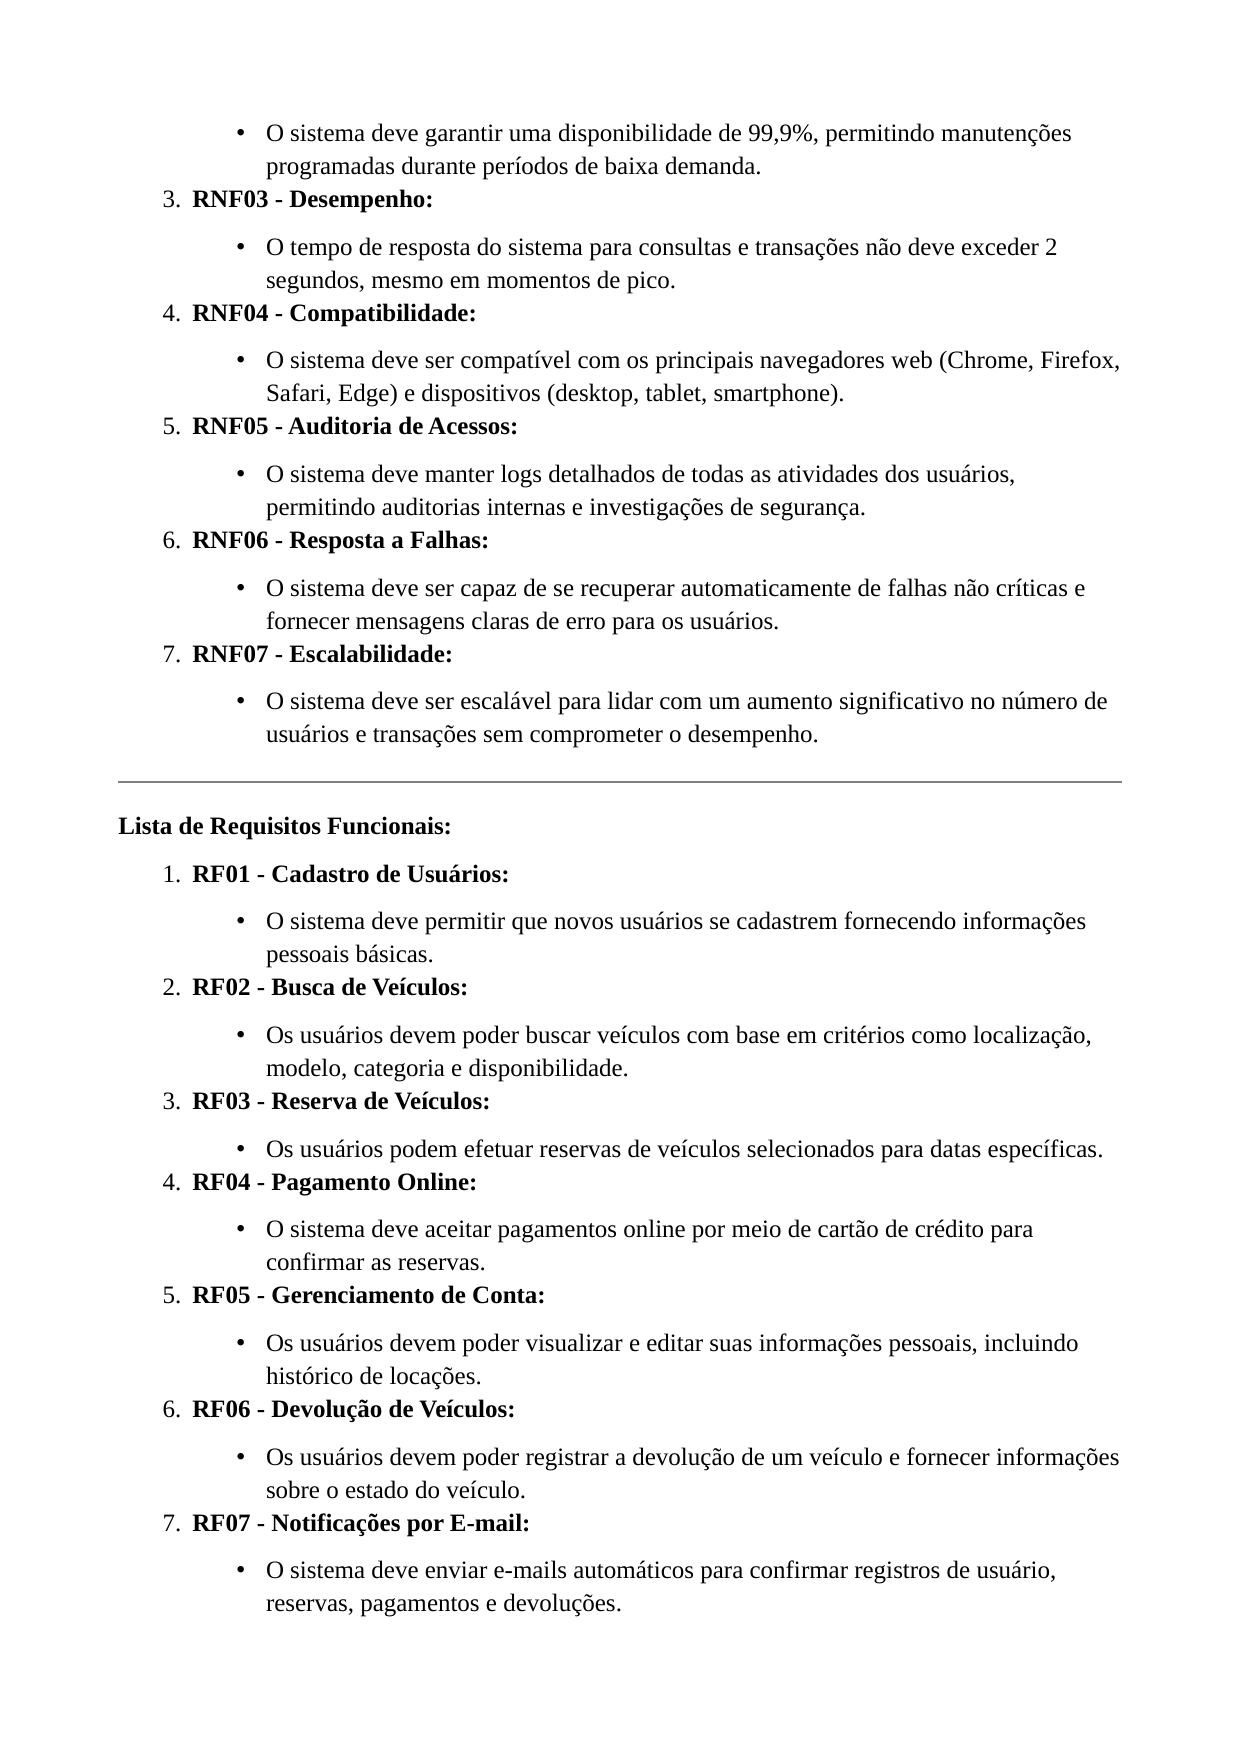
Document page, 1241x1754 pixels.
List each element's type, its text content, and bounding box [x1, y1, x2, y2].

list RF04 - Pagamento Online: [162, 1167, 1122, 1196]
list O sistema deve aceitar pagamentos online por meio de cartão de crédito para confirmar as reservas. [236, 1214, 1122, 1276]
list RF03 - Reserva de Veículos: [162, 1086, 1122, 1115]
list RF05 - Gerenciamento de Conta: [162, 1280, 1122, 1309]
list RNF06 - Resposta a Falhas: [162, 525, 1122, 554]
list RNF07 - Escalabilidade: [162, 639, 1122, 667]
list O sistema deve enviar e-mails automáticos para confirmar registros de usuário, reservas, pagamentos e devoluções. [236, 1555, 1122, 1617]
list RF02 - Busca de Veículos: [162, 972, 1122, 1001]
list O sistema deve garantir uma disponibilidade de 99,9%, permitindo manutenções programadas durante períodos de baixa demanda. [236, 118, 1122, 180]
list Os usuários devem poder buscar veículos com base em critérios como localização, modelo, categoria e disponibilidade. [236, 1020, 1122, 1082]
list O sistema deve ser compatível com os principais navegadores web (Chrome, Firefox, Safari, Edge) e dispositivos (desktop, tablet, smartphone). [236, 345, 1122, 407]
list Os usuários devem poder visualizar e editar suas informações pessoais, incluindo histórico de locações. [236, 1328, 1122, 1390]
list RNF04 - Compatibilidade: [162, 298, 1122, 327]
list O sistema deve ser capaz de se recuperar automaticamente de falhas não críticas e fornecer mensagens claras de erro para os usuários. [236, 573, 1122, 634]
text Lista de Requisitos Funcionais: [118, 811, 1122, 840]
list O sistema deve ser escalável para lidar com um aumento significativo no número de usuários e transações sem comprometer o desempenho. [236, 686, 1122, 748]
list RNF03 - Desempenho: [162, 184, 1122, 213]
list RNF05 - Auditoria de Acessos: [162, 411, 1122, 440]
list Os usuários podem efetuar reservas de veículos selecionados para datas específicas. [236, 1134, 1122, 1162]
list RF07 - Notificações por E-mail: [162, 1508, 1122, 1536]
list O sistema deve permitir que novos usuários se cadastrem fornecendo informações pessoais básicas. [236, 906, 1122, 968]
list Os usuários devem poder registrar a devolução de um veículo e fornecer informações sobre o estado do veículo. [236, 1442, 1122, 1503]
list O tempo de resposta do sistema para consultas e transações não deve exceder 2 segundos, mesmo em momentos de pico. [236, 232, 1122, 293]
list O sistema deve manter logs detalhados de todas as atividades dos usuários, permitindo auditorias internas e investigações de segurança. [236, 459, 1122, 521]
list RF01 - Cadastro de Usuários: [162, 859, 1122, 888]
list RF06 - Devolução de Veículos: [162, 1394, 1122, 1423]
